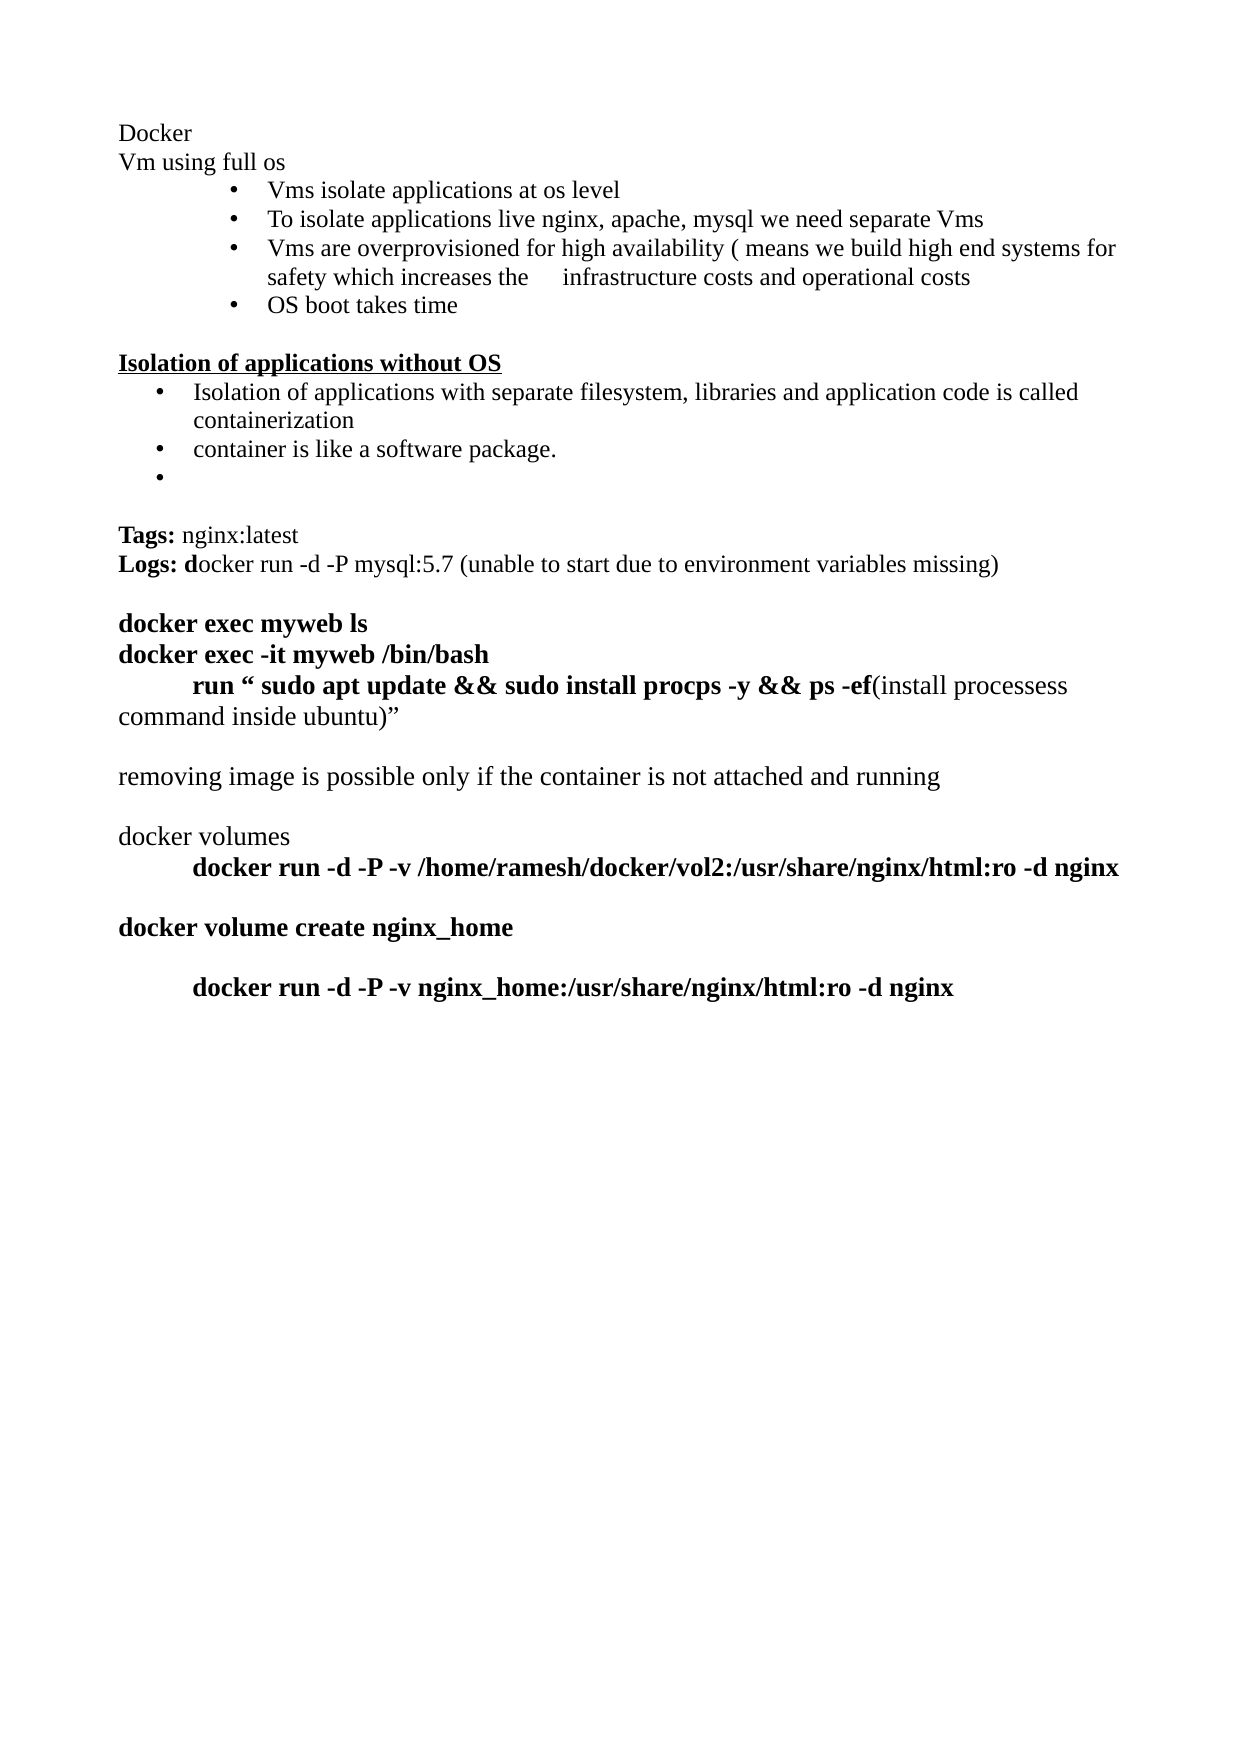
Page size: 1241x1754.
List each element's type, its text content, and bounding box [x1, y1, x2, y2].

text Logs: docker run -d -P mysql:5.7 (unable to start due to environment variables missing) [118, 549, 1122, 578]
text Vm using full os [118, 147, 1122, 176]
list container is like a software package. [156, 434, 1122, 463]
list To isolate applications live nginx, apache, mysql we need separate Vms [229, 204, 1122, 233]
list Vms isolate applications at os level [229, 176, 1122, 204]
text docker run -d -P -v nginx_home:/usr/share/nginx/html:ro -d nginx [118, 971, 1122, 1002]
text Isolation of applications without OS [118, 348, 1122, 377]
text Tags: nginx:latest [118, 521, 1122, 549]
text docker volume create nginx_home [118, 911, 1122, 942]
text Docker [118, 118, 1122, 147]
text removing image is possible only if the container is not attached and running [118, 760, 1122, 791]
text docker exec myweb ls [118, 607, 1122, 638]
text docker volumes [118, 820, 1122, 851]
text run “ sudo apt update && sudo install procps -y && ps -ef(install processess command inside ubuntu)” [118, 669, 1122, 731]
text docker exec -it myweb /bin/bash [118, 638, 1122, 669]
list OS boot takes time [229, 291, 1122, 319]
list Isolation of applications with separate filesystem, libraries and application code is called containerization [156, 377, 1122, 434]
list Vms are overprovisioned for high availability ( means we build high end systems for safety which increases the infrastructure costs and operational costs [229, 233, 1122, 291]
text docker run -d -P -v /home/ramesh/docker/vol2:/usr/share/nginx/html:ro -d nginx [118, 851, 1122, 882]
